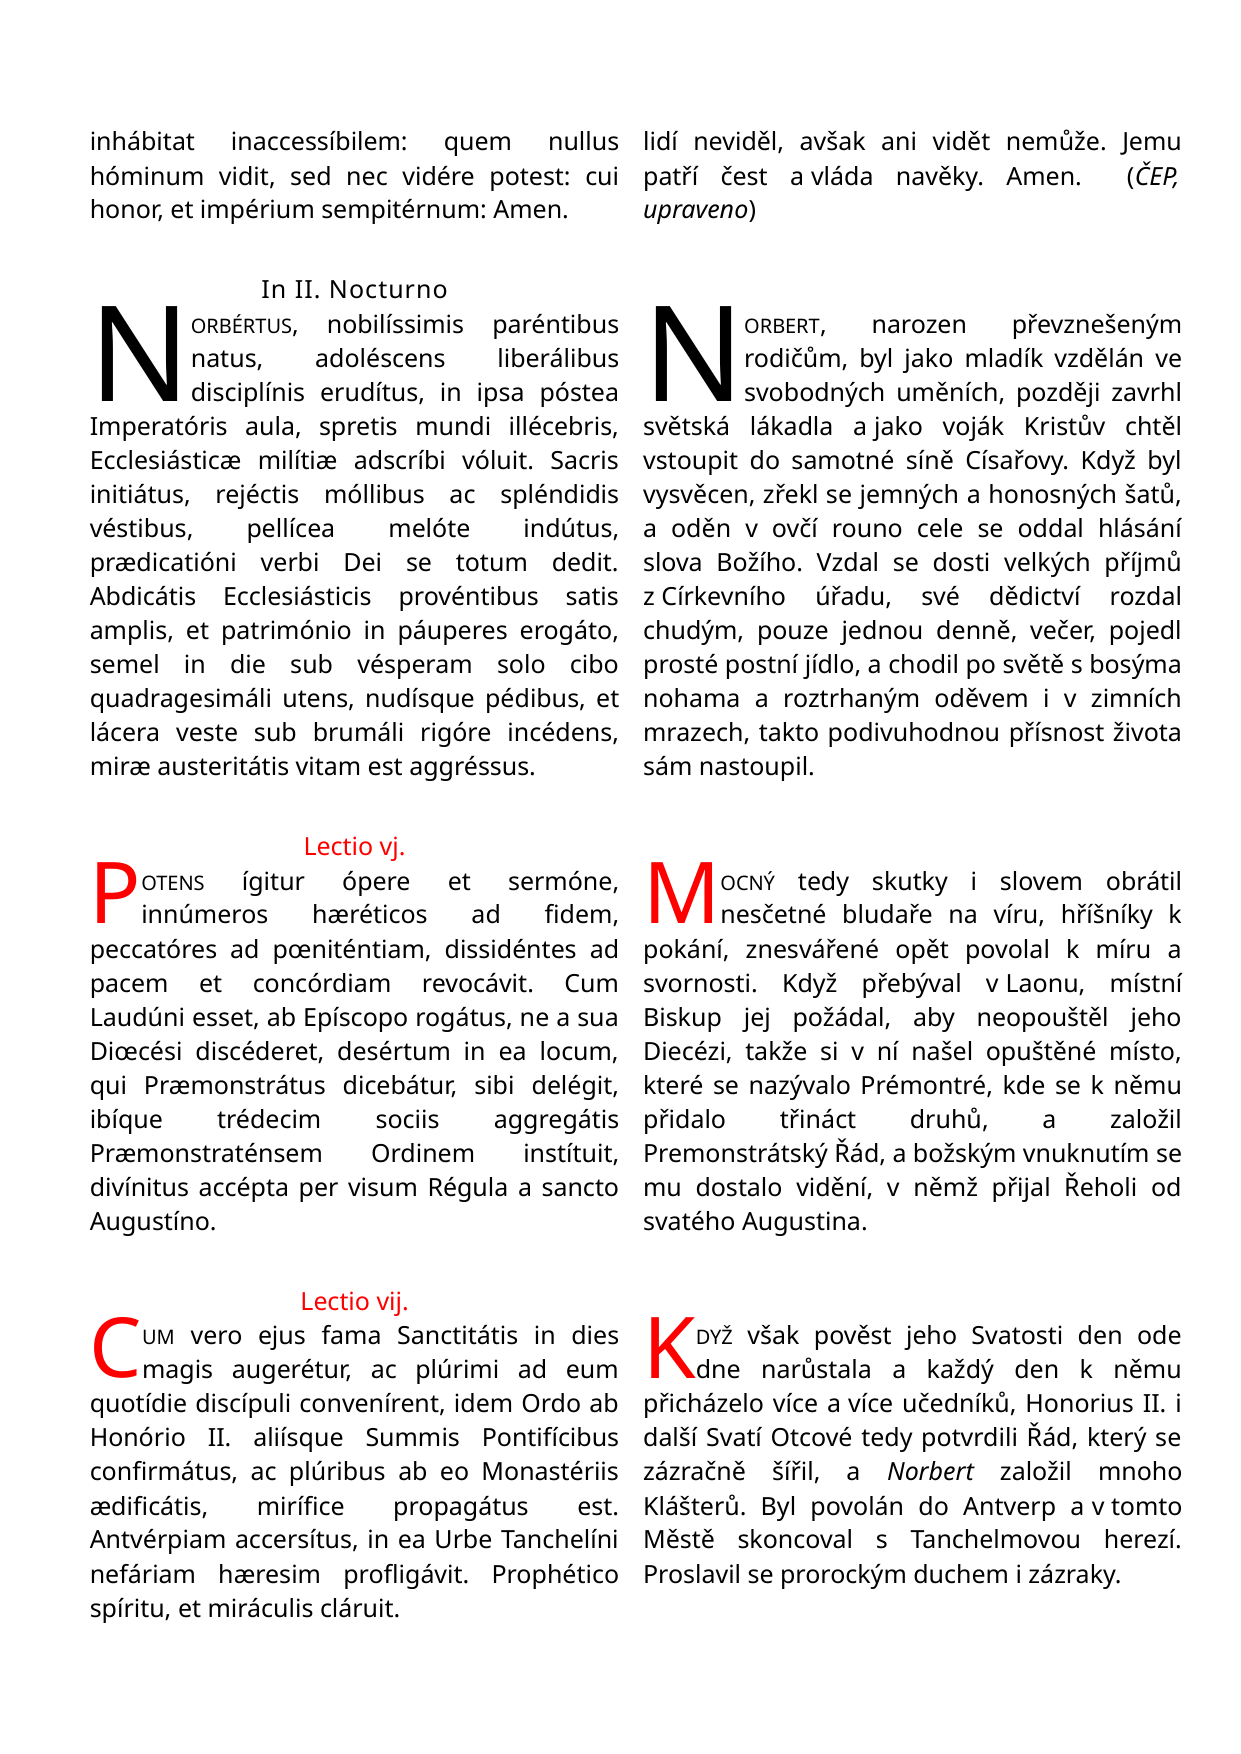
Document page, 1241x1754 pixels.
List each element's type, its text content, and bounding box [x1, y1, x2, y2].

table_cell inhábitat inaccessíbilem: quem nullus hóminum vidit, sed nec vidére potest: cui honor, et impérium sempitérnum: Amen. [78, 118, 631, 266]
table_cell Lectio vij. Cum vero ejus fama Sanctitátis in dies magis augerétur, ac plúrimi ad eum quotídie discípuli convenírent, idem Ordo ab Honório II. aliísque Summis Pontifícibus confirmátus, ac plúribus ab eo Monastériis ædificátis, mirífice propagátus est. Antvérpiam accersítus, in ea Urbe Tanchelíni nefáriam hæresim profligávit. Prophético spíritu, et miráculis cláruit. [78, 1278, 631, 1630]
table_cell Norbert, narozen převznešeným rodičům, byl jako mladík vzdělán ve svobodných uměních, později zavrhl světská lákadla a jako voják Kristův chtěl vstoupit do samotné síně Císařovy. Když byl vysvěcen, zřekl se jemných a honosných šatů, a oděn v ovčí rouno cele se oddal hlásání slova Božího. Vzdal se dosti velkých příjmů z Církevního úřadu, své dědictví rozdal chudým, pouze jednou denně, večer, pojedl prosté postní jídlo, a chodil po světě s bosýma nohama a roztrhaným oděvem i v zimních mrazech, takto podivuhodnou přísnost života sám nastoupil. [631, 266, 1194, 823]
table_cell Když však pověst jeho Svatosti den ode dne narůstala a každý den k němu přicházelo více a více učedníků, Honorius II. i další Svatí Otcové tedy potvrdili Řád, který se zázračně šířil, a Norbert založil mnoho Klášterů. Byl povolán do Antverp a v tomto Městě skoncoval s Tanchelmovou herezí. Proslavil se prorockým duchem i zázraky. [631, 1278, 1194, 1630]
table_cell lidí neviděl, avšak ani vidět nemůže. Jemu patří čest a vláda navěky. Amen. (ČEP, upraveno) [631, 118, 1194, 266]
table_cell Mocný tedy skutky i slovem obrátil nesčetné bludaře na víru, hříšníky k pokání, znesvářené opět povolal k míru a svornosti. Když přebýval v Laonu, místní Biskup jej požádal, aby neopouštěl jeho Diecézi, takže si v ní našel opuštěné místo, které se nazývalo Prémontré, kde se k němu přidalo třináct druhů, a založil Premonstrátský Řád, a božským vnuknutím se mu dostalo vidění, v němž přijal Řeholi od svatého Augustina. [631, 823, 1194, 1278]
table_cell Lectio vj. Potens ígitur ópere et sermóne, innúmeros hæréticos ad fidem, peccatóres ad pœniténtiam, dissidéntes ad pacem et concórdiam revocávit. Cum Laudúni esset, ab Epíscopo rogátus, ne a sua Diœcési discéderet, desértum in ea locum, qui Præmonstrátus dicebátur, sibi delégit, ibíque trédecim sociis aggregátis Præmonstraténsem Ordinem instítuit, divínitus accépta per visum Régula a sancto Augustíno. [78, 823, 631, 1278]
table_cell In II. Nocturno Norbértus, nobilíssimis paréntibus natus, adoléscens liberálibus disciplínis erudítus, in ipsa póstea Imperatóris aula, spretis mundi illécebris, Ecclesiásticæ milítiæ adscríbi vóluit. Sacris initiátus, rejéctis móllibus ac spléndidis véstibus, pellícea melóte indútus, prædicatióni verbi Dei se totum dedit. Abdicátis Ecclesiásticis provéntibus satis amplis, et património in páuperes erogáto, semel in die sub vésperam solo cibo quadragesimáli utens, nudísque pédibus, et lácera veste sub brumáli rigóre incédens, miræ austeritátis vitam est aggréssus. [78, 266, 631, 823]
